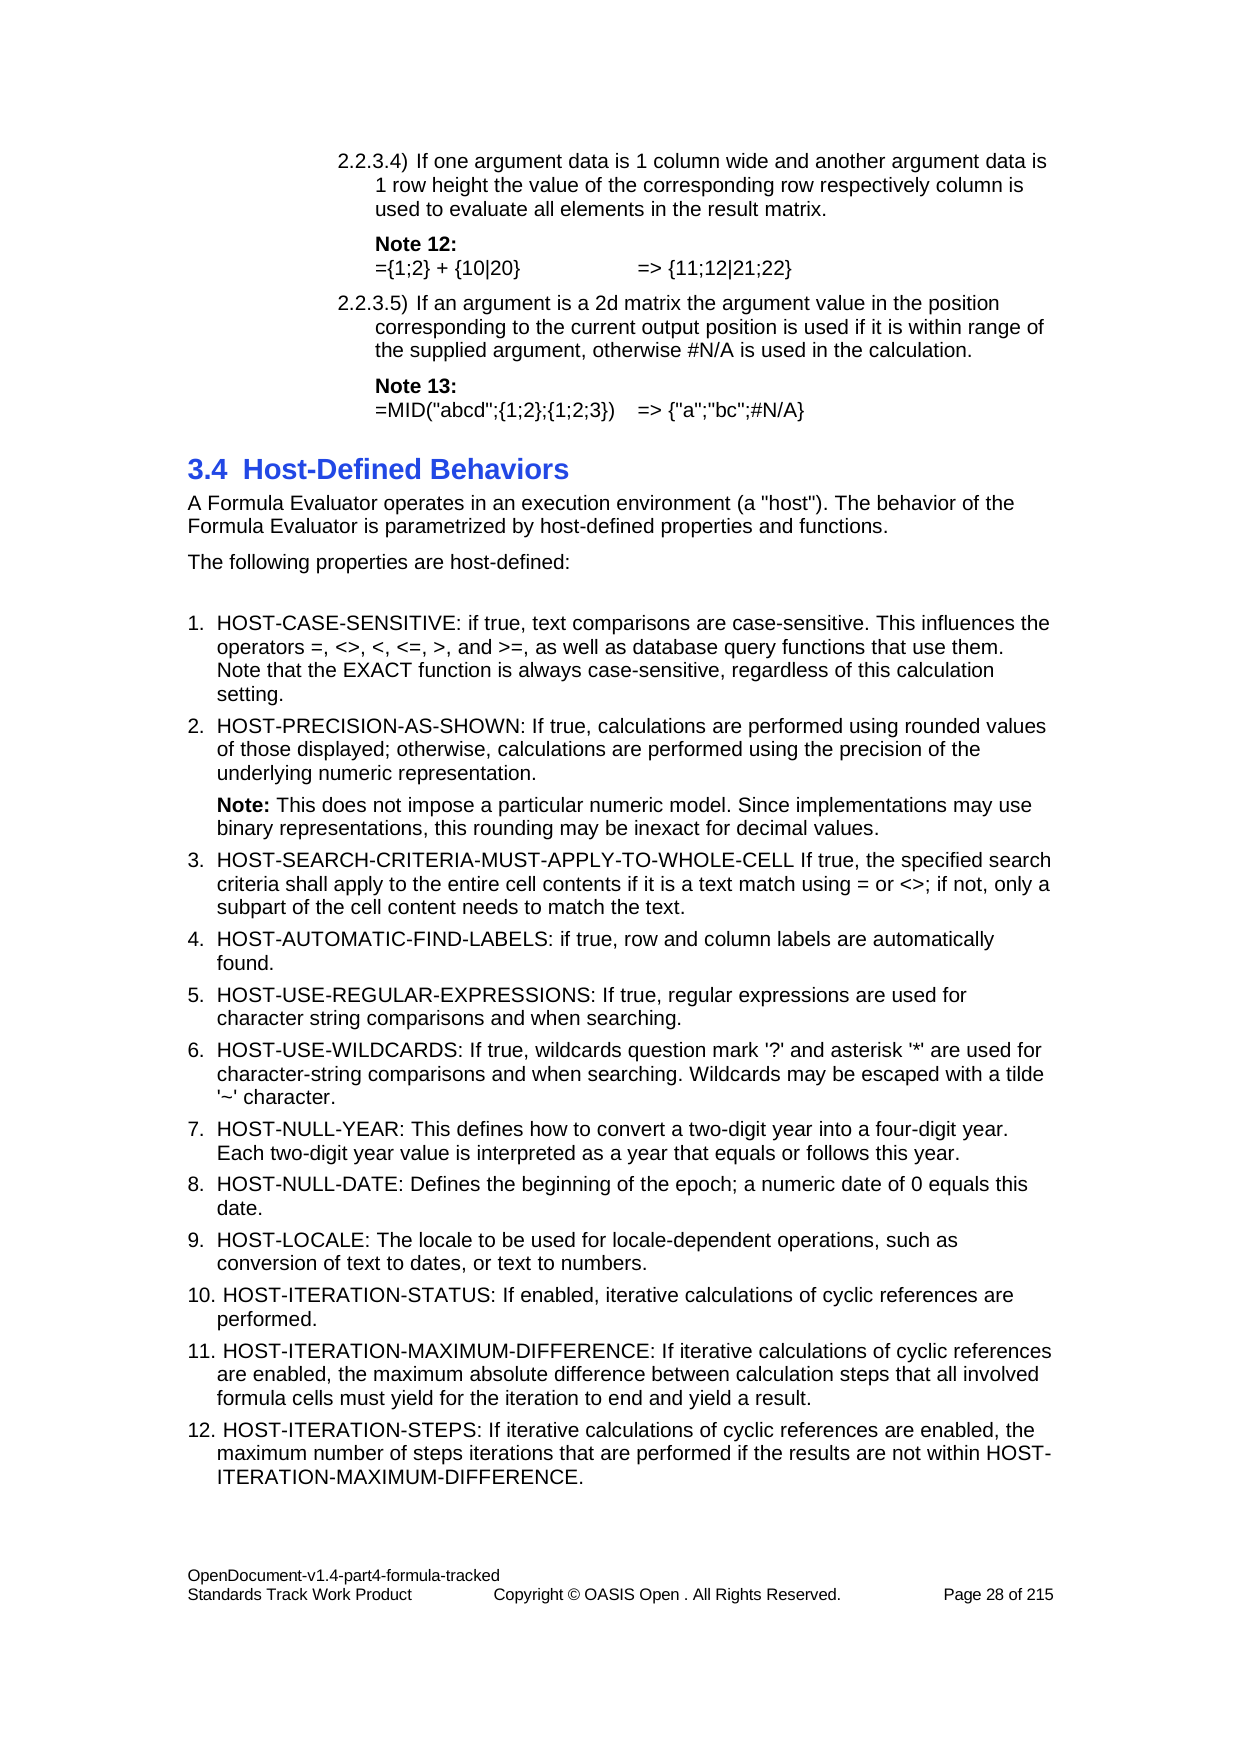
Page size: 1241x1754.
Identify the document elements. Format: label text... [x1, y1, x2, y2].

list HOST-NULL-DATE: Defines the beginning of the epoch; a numeric date of 0 equals this date. [187, 1173, 1053, 1220]
list Note: This does not impose a particular numeric model. Since implementations may use binary representations, this rounding may be inexact for decimal values. [187, 793, 1053, 840]
list Note 13: =MID("abcd";{1;2};{1;2;3}) => {"a";"bc";#N/A} [337, 374, 1053, 422]
list HOST-NULL-YEAR: This defines how to convert a two-digit year into a four-digit year. Each two-digit year value is interpreted as a year that equals or follows this year. [187, 1117, 1053, 1164]
list Note 12: ={1;2} + {10|20} => {11;12|21;22} [337, 233, 1053, 280]
list HOST-AUTOMATIC-FIND-LABELS: if true, row and column labels are automatically found. [187, 928, 1053, 975]
list HOST-USE-REGULAR-EXPRESSIONS: If true, regular expressions are used for character string comparisons and when searching. [187, 983, 1053, 1030]
list If one argument data is 1 column wide and another argument data is 1 row height the value of the corresponding row respectively column is used to evaluate all elements in the result matrix. [337, 150, 1053, 221]
list HOST-SEARCH-CRITERIA-MUST-APPLY-TO-WHOLE-CELL If true, the specified search criteria shall apply to the entire cell contents if it is a text match using = or <>; if not, only a subpart of the cell content needs to match the text. [187, 849, 1053, 919]
list HOST-LOCALE: The locale to be used for locale-dependent operations, such as conversion of text to dates, or text to numbers. [187, 1228, 1053, 1275]
text The following properties are host-defined: [187, 550, 1053, 597]
list HOST-ITERATION-STEPS: If iterative calculations of cyclic references are enabled, the maximum number of steps iterations that are performed if the results are not within HOST-ITERATION-MAXIMUM-DIFFERENCE. [187, 1418, 1053, 1489]
list HOST-CASE-SENSITIVE: if true, text comparisons are case-sensitive. This influences the operators =, <>, <, <=, >, and >=, as well as database query functions that use them. Note that the EXACT function is always case-sensitive, regardless of this calculation setting. [187, 612, 1053, 706]
text A Formula Evaluator operates in an execution environment (a "host"). The behavior of the Formula Evaluator is parametrized by host-defined properties and functions. [187, 491, 1053, 538]
list HOST-PRECISION-AS-SHOWN: If true, calculations are performed using rounded values of those displayed; otherwise, calculations are performed using the precision of the underlying numeric representation. [187, 714, 1053, 785]
list HOST-ITERATION-STATUS: If enabled, iterative calculations of cyclic references are performed. [187, 1284, 1053, 1331]
list HOST-ITERATION-MAXIMUM-DIFFERENCE: If iterative calculations of cyclic references are enabled, the maximum absolute difference between calculation steps that all involved formula cells must yield for the iteration to end and yield a result. [187, 1339, 1053, 1410]
list HOST-USE-WILDCARDS: If true, wildcards question mark '?' and asterisk '*' are used for character-string comparisons and when searching. Wildcards may be escaped with a tilde '~' character. [187, 1038, 1053, 1109]
list If an argument is a 2d matrix the argument value in the position corresponding to the current output position is used if it is within range of the supplied argument, otherwise #N/A is used in the calculation. [337, 292, 1053, 362]
subtitle Host-Defined Behaviors [187, 453, 1053, 485]
